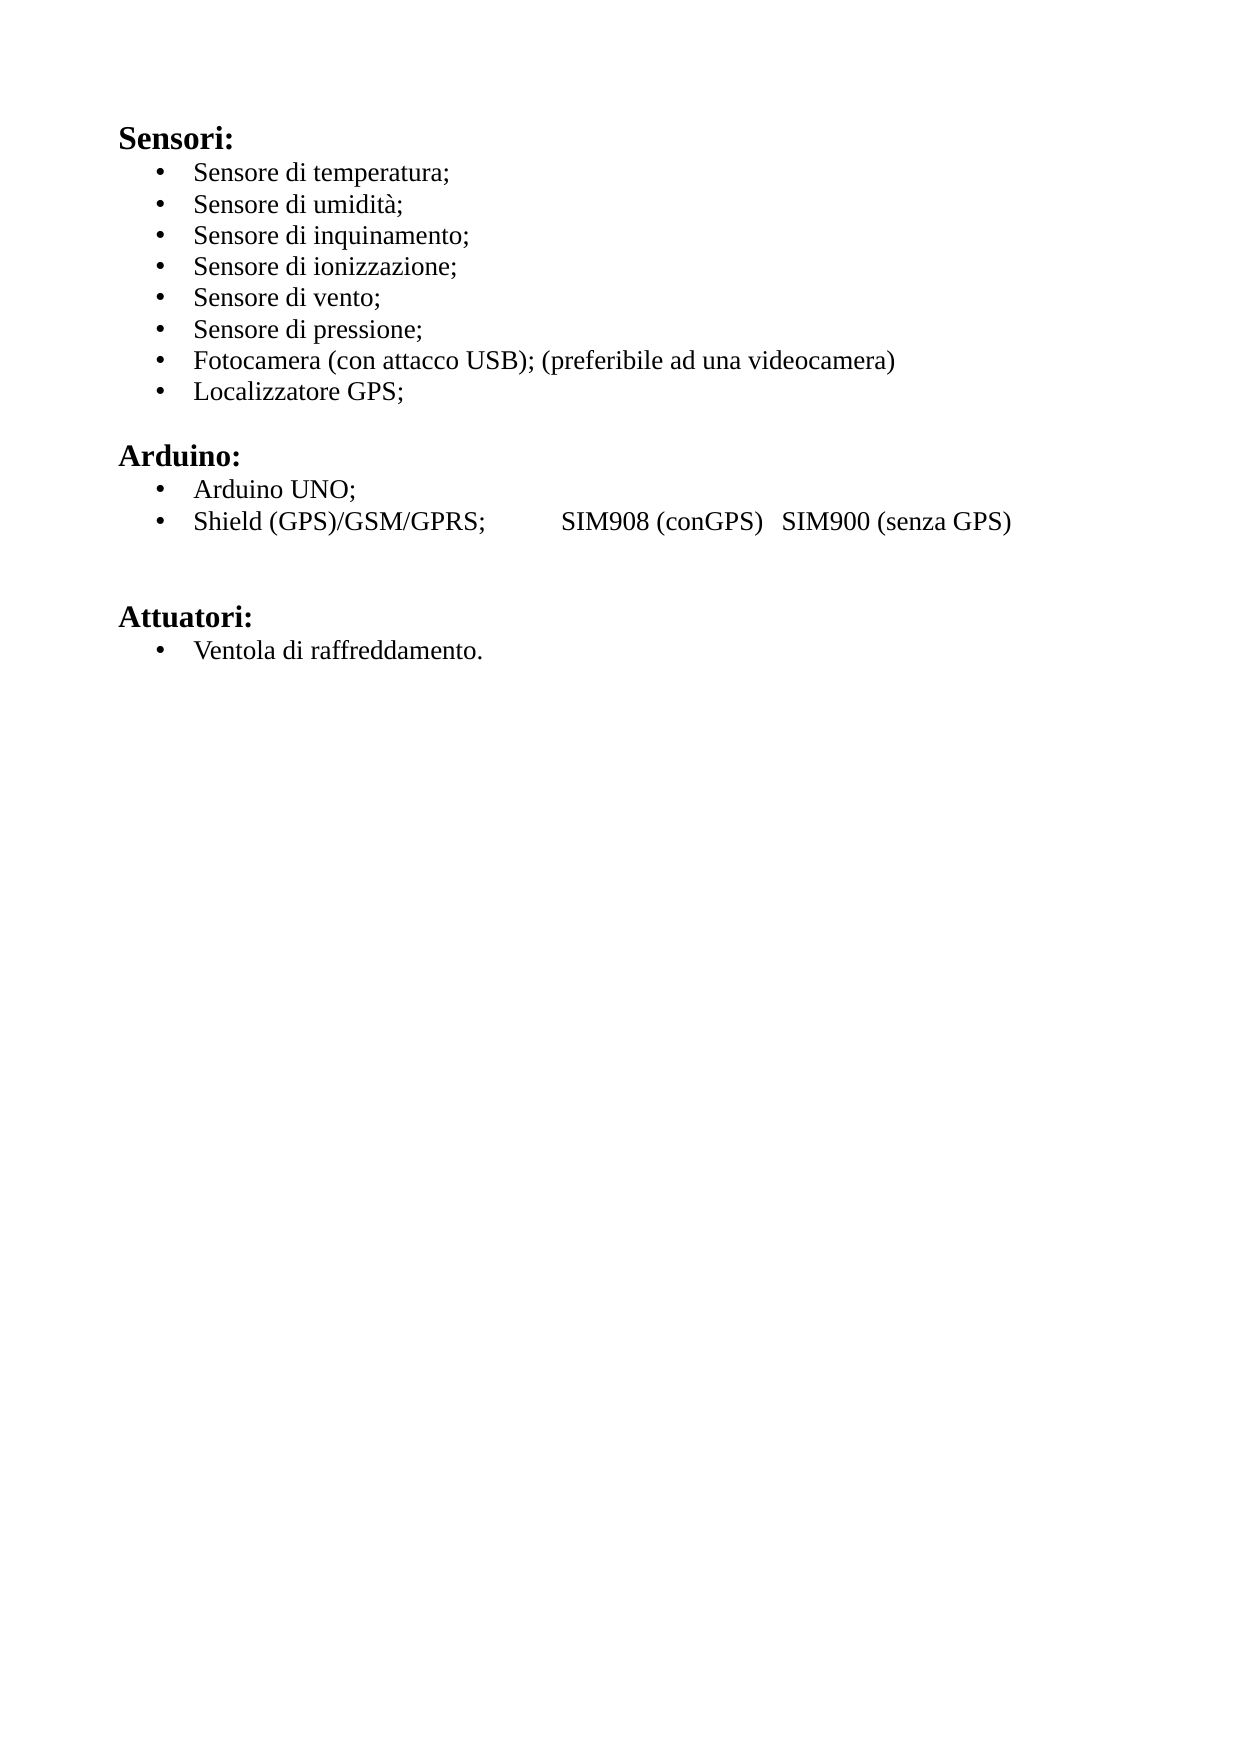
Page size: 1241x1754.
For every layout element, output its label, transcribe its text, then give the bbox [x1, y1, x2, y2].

text Arduino: [118, 438, 1122, 473]
list Sensore di umidità; [156, 188, 1122, 219]
list Localizzatore GPS; [156, 375, 1122, 406]
list Sensore di pressione; [156, 313, 1122, 344]
list Fotocamera (con attacco USB); (preferibile ad una videocamera) [156, 344, 1122, 375]
text Attuatori: [118, 598, 1122, 634]
text Sensori: [118, 118, 1122, 156]
list Sensore di ionizzazione; [156, 250, 1122, 281]
list Arduino UNO; [156, 473, 1122, 505]
list Sensore di vento; [156, 281, 1122, 313]
list Ventola di raffreddamento. [156, 634, 1122, 666]
list Sensore di temperatura; [156, 156, 1122, 188]
list Sensore di inquinamento; [156, 219, 1122, 250]
list Shield (GPS)/GSM/GPRS; SIM908 (conGPS) SIM900 (senza GPS) [156, 505, 1122, 536]
